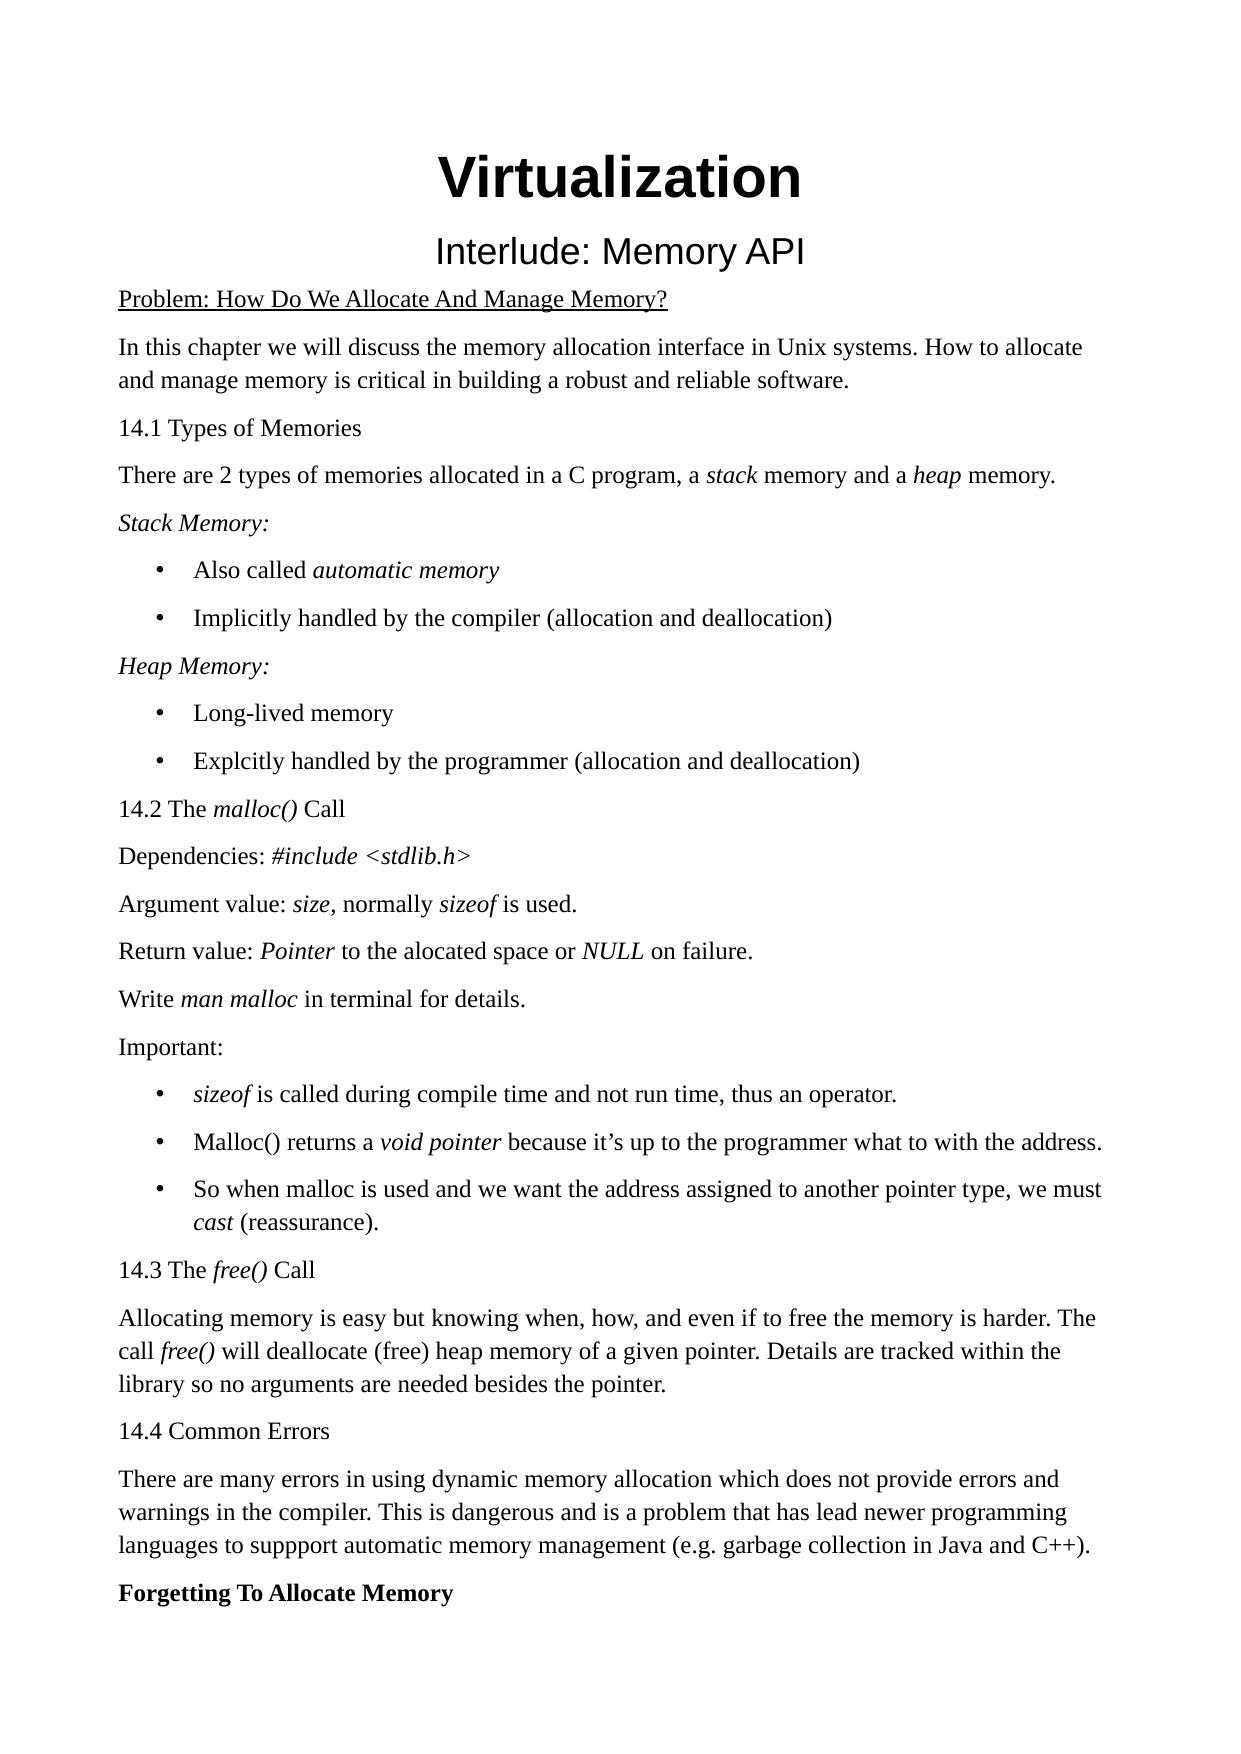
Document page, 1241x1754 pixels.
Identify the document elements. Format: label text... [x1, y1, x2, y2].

text 14.2 The malloc() Call [118, 794, 1122, 822]
text Important: [118, 1032, 1122, 1060]
title Virtualization [118, 143, 1122, 210]
list Long-lived memory [156, 698, 1122, 727]
text In this chapter we will discuss the memory allocation interface in Unix systems. How to allocate and manage memory is critical in building a robust and reliable software. [118, 332, 1122, 394]
text Allocating memory is easy but knowing when, how, and even if to free the memory is harder. The call free() will deallocate (free) heap memory of a given pointer. Details are tracked within the library so no arguments are needed besides the pointer. [118, 1303, 1122, 1397]
list So when malloc is used and we want the address assigned to another pointer type, we must cast (reassurance). [156, 1174, 1122, 1236]
text Write man malloc in terminal for details. [118, 984, 1122, 1013]
text Stack Memory: [118, 508, 1122, 537]
list Malloc() returns a void pointer because it’s up to the programmer what to with the address. [156, 1127, 1122, 1156]
text Forgetting To Allocate Memory [118, 1578, 1122, 1606]
list Implicitly handled by the compiler (allocation and deallocation) [156, 603, 1122, 632]
text 14.3 The free() Call [118, 1255, 1122, 1284]
list Explcitly handled by the programmer (allocation and deallocation) [156, 746, 1122, 775]
subtitle Interlude: Memory API [118, 229, 1122, 272]
text There are 2 types of memories allocated in a C program, a stack memory and a heap memory. [118, 460, 1122, 489]
text Argument value: size, normally sizeof is used. [118, 889, 1122, 918]
text Heap Memory: [118, 651, 1122, 679]
text Problem: How Do We Allocate And Manage Memory? [118, 284, 1122, 313]
text 14.4 Common Errors [118, 1416, 1122, 1445]
text There are many errors in using dynamic memory allocation which does not provide errors and warnings in the compiler. This is dangerous and is a problem that has lead newer programming languages to suppport automatic memory management (e.g. garbage collection in Java and C++). [118, 1464, 1122, 1559]
list sizeof is called during compile time and not run time, thus an operator. [156, 1079, 1122, 1108]
list Also called automatic memory [156, 556, 1122, 584]
text Return value: Pointer to the alocated space or NULL on failure. [118, 936, 1122, 965]
text 14.1 Types of Memories [118, 413, 1122, 442]
text Dependencies: #include <stdlib.h> [118, 841, 1122, 870]
